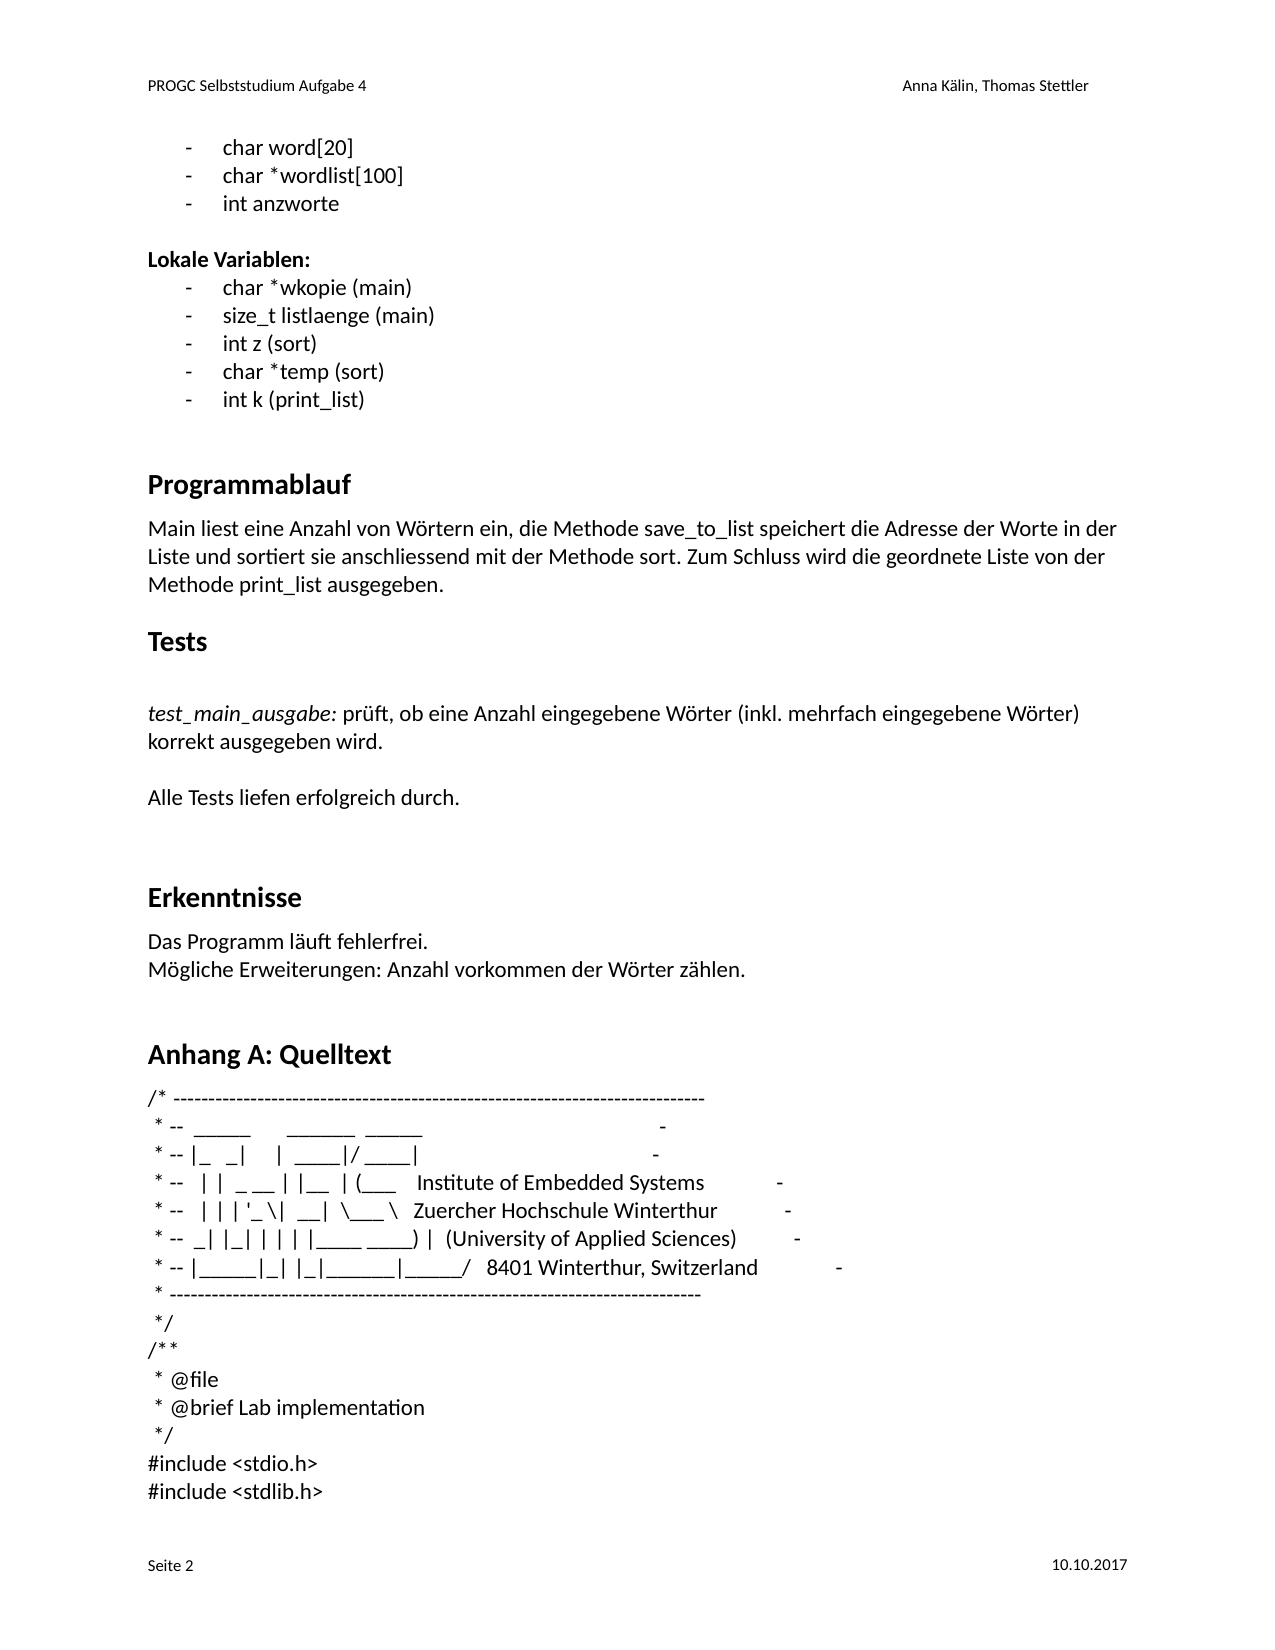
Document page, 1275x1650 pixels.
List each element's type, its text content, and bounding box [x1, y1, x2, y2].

text Alle Tests liefen erfolgreich durch. [148, 756, 1127, 812]
text * -- | | _ __ | |__ | (___ Institute of Embedded Systems - [148, 1168, 1127, 1197]
list int z (sort) [185, 329, 1127, 357]
text */ [148, 1309, 1127, 1337]
text test_main_ausgabe: prüft, ob eine Anzahl eingegebene Wörter (inkl. mehrfach eingegebene Wörter) korrekt ausgegeben wird. [148, 699, 1127, 756]
list size_t listlaenge (main) [185, 301, 1127, 329]
text * -- |_____|_| |_|______|_____/ 8401 Winterthur, Switzerland - [148, 1253, 1127, 1281]
text * ---------------------------------------------------------------------------- [148, 1281, 1127, 1309]
text * -- _____ ______ _____ - [148, 1112, 1127, 1141]
list int k (print_list) [185, 385, 1127, 413]
list char *wkopie (main) [185, 273, 1127, 301]
text Erkenntnisse [148, 879, 1127, 915]
text * @brief Lab implementation [148, 1393, 1127, 1421]
list char *temp (sort) [185, 357, 1127, 385]
text * -- _| |_| | | | |____ ____) | (University of Applied Sciences) - [148, 1224, 1127, 1253]
text Das Programm läuft fehlerfrei. [148, 927, 1127, 955]
text Programmablauf [148, 466, 1127, 502]
text /* ---------------------------------------------------------------------------- [148, 1084, 1127, 1112]
text * -- | | | '_ \| __| \___ \ Zuercher Hochschule Winterthur - [148, 1197, 1127, 1224]
list char word[20] [185, 133, 1127, 161]
list char *wordlist[100] [185, 161, 1127, 189]
text Anhang A: Quelltext [148, 1036, 1127, 1072]
text Tests [148, 623, 1127, 659]
text Main liest eine Anzahl von Wörtern ein, die Methode save_to_list speichert die Adresse der Worte in der Liste und sortiert sie anschliessend mit der Methode sort. Zum Schluss wird die geordnete Liste von der Methode print_list ausgegeben. [148, 514, 1127, 598]
text #include <stdio.h> [148, 1449, 1127, 1477]
text * -- |_ _| | ____|/ ____| - [148, 1141, 1127, 1168]
text * @file [148, 1365, 1127, 1393]
text #include <stdlib.h> [148, 1477, 1127, 1505]
text */ [148, 1421, 1127, 1449]
text Mögliche Erweiterungen: Anzahl vorkommen der Wörter zählen. [148, 955, 1127, 983]
text /** [148, 1337, 1127, 1365]
text Lokale Variablen: [148, 245, 1127, 273]
list int anzworte [185, 189, 1127, 217]
